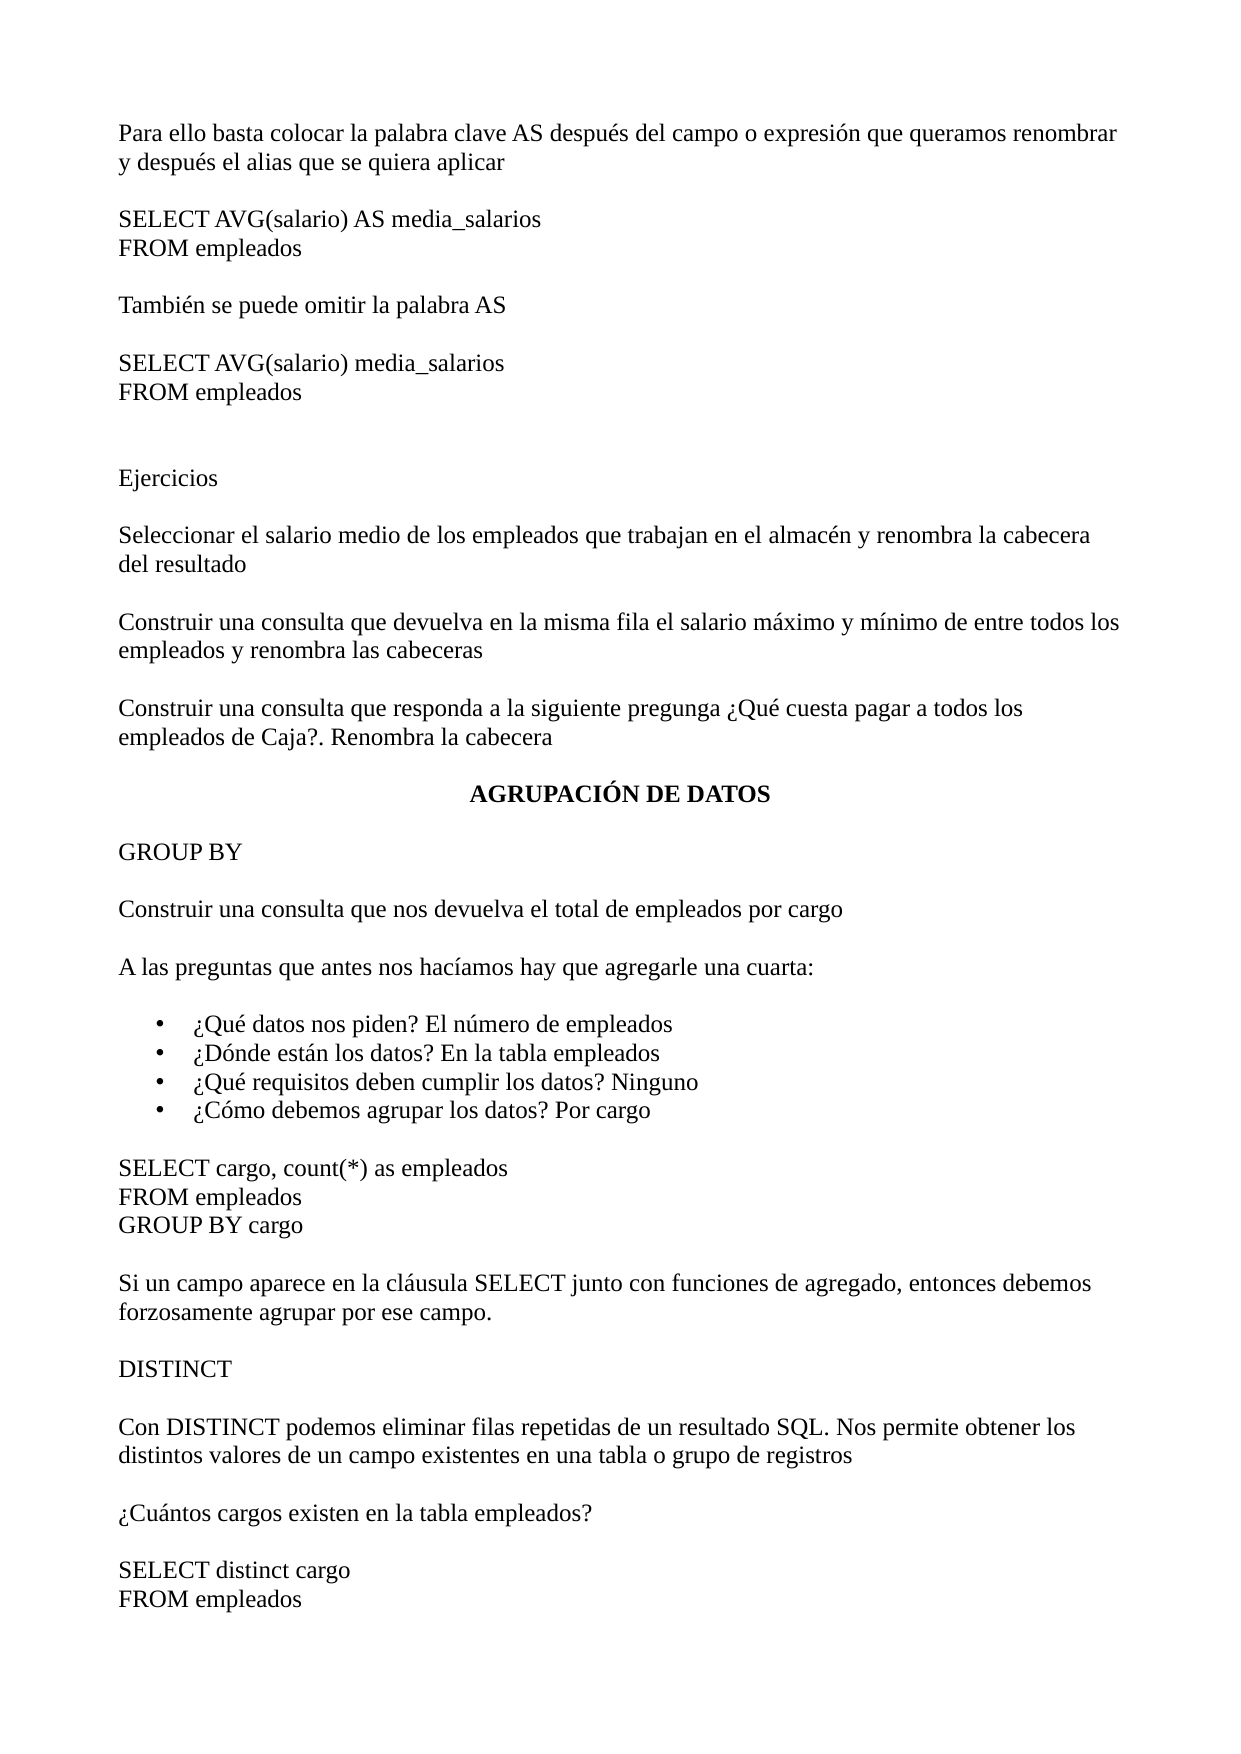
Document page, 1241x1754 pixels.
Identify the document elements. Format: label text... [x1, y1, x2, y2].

text Ejercicios [118, 463, 1122, 492]
text SELECT cargo, count(*) as empleados [118, 1153, 1122, 1182]
text Construir una consulta que responda a la siguiente pregunga ¿Qué cuesta pagar a todos los empleados de Caja?. Renombra la cabecera [118, 693, 1122, 751]
text Con DISTINCT podemos eliminar filas repetidas de un resultado SQL. Nos permite obtener los distintos valores de un campo existentes en una tabla o grupo de registros [118, 1412, 1122, 1469]
text SELECT AVG(salario) media_salarios [118, 348, 1122, 377]
text FROM empleados [118, 1182, 1122, 1211]
text SELECT AVG(salario) AS media_salarios [118, 204, 1122, 233]
text DISTINCT [118, 1354, 1122, 1383]
text ¿Cuántos cargos existen en la tabla empleados? [118, 1498, 1122, 1527]
text SELECT distinct cargo [118, 1556, 1122, 1584]
list ¿Cómo debemos agrupar los datos? Por cargo [156, 1096, 1122, 1124]
text Construir una consulta que nos devuelva el total de empleados por cargo [118, 894, 1122, 923]
text Para ello basta colocar la palabra clave AS después del campo o expresión que queramos renombrar y después el alias que se quiera aplicar [118, 118, 1122, 176]
text Si un campo aparece en la cláusula SELECT junto con funciones de agregado, entonces debemos forzosamente agrupar por ese campo. [118, 1268, 1122, 1326]
list ¿Qué datos nos piden? El número de empleados [156, 1009, 1122, 1038]
text A las preguntas que antes nos hacíamos hay que agregarle una cuarta: [118, 952, 1122, 981]
list ¿Qué requisitos deben cumplir los datos? Ninguno [156, 1067, 1122, 1096]
text GROUP BY cargo [118, 1211, 1122, 1239]
text FROM empleados [118, 1584, 1122, 1613]
list ¿Dónde están los datos? En la tabla empleados [156, 1038, 1122, 1067]
text También se puede omitir la palabra AS [118, 291, 1122, 319]
text Construir una consulta que devuelva en la misma fila el salario máximo y mínimo de entre todos los empleados y renombra las cabeceras [118, 607, 1122, 664]
text GROUP BY [118, 837, 1122, 866]
text FROM empleados [118, 233, 1122, 262]
text AGRUPACIÓN DE DATOS [118, 779, 1122, 808]
text Seleccionar el salario medio de los empleados que trabajan en el almacén y renombra la cabecera del resultado [118, 521, 1122, 578]
text FROM empleados [118, 377, 1122, 406]
